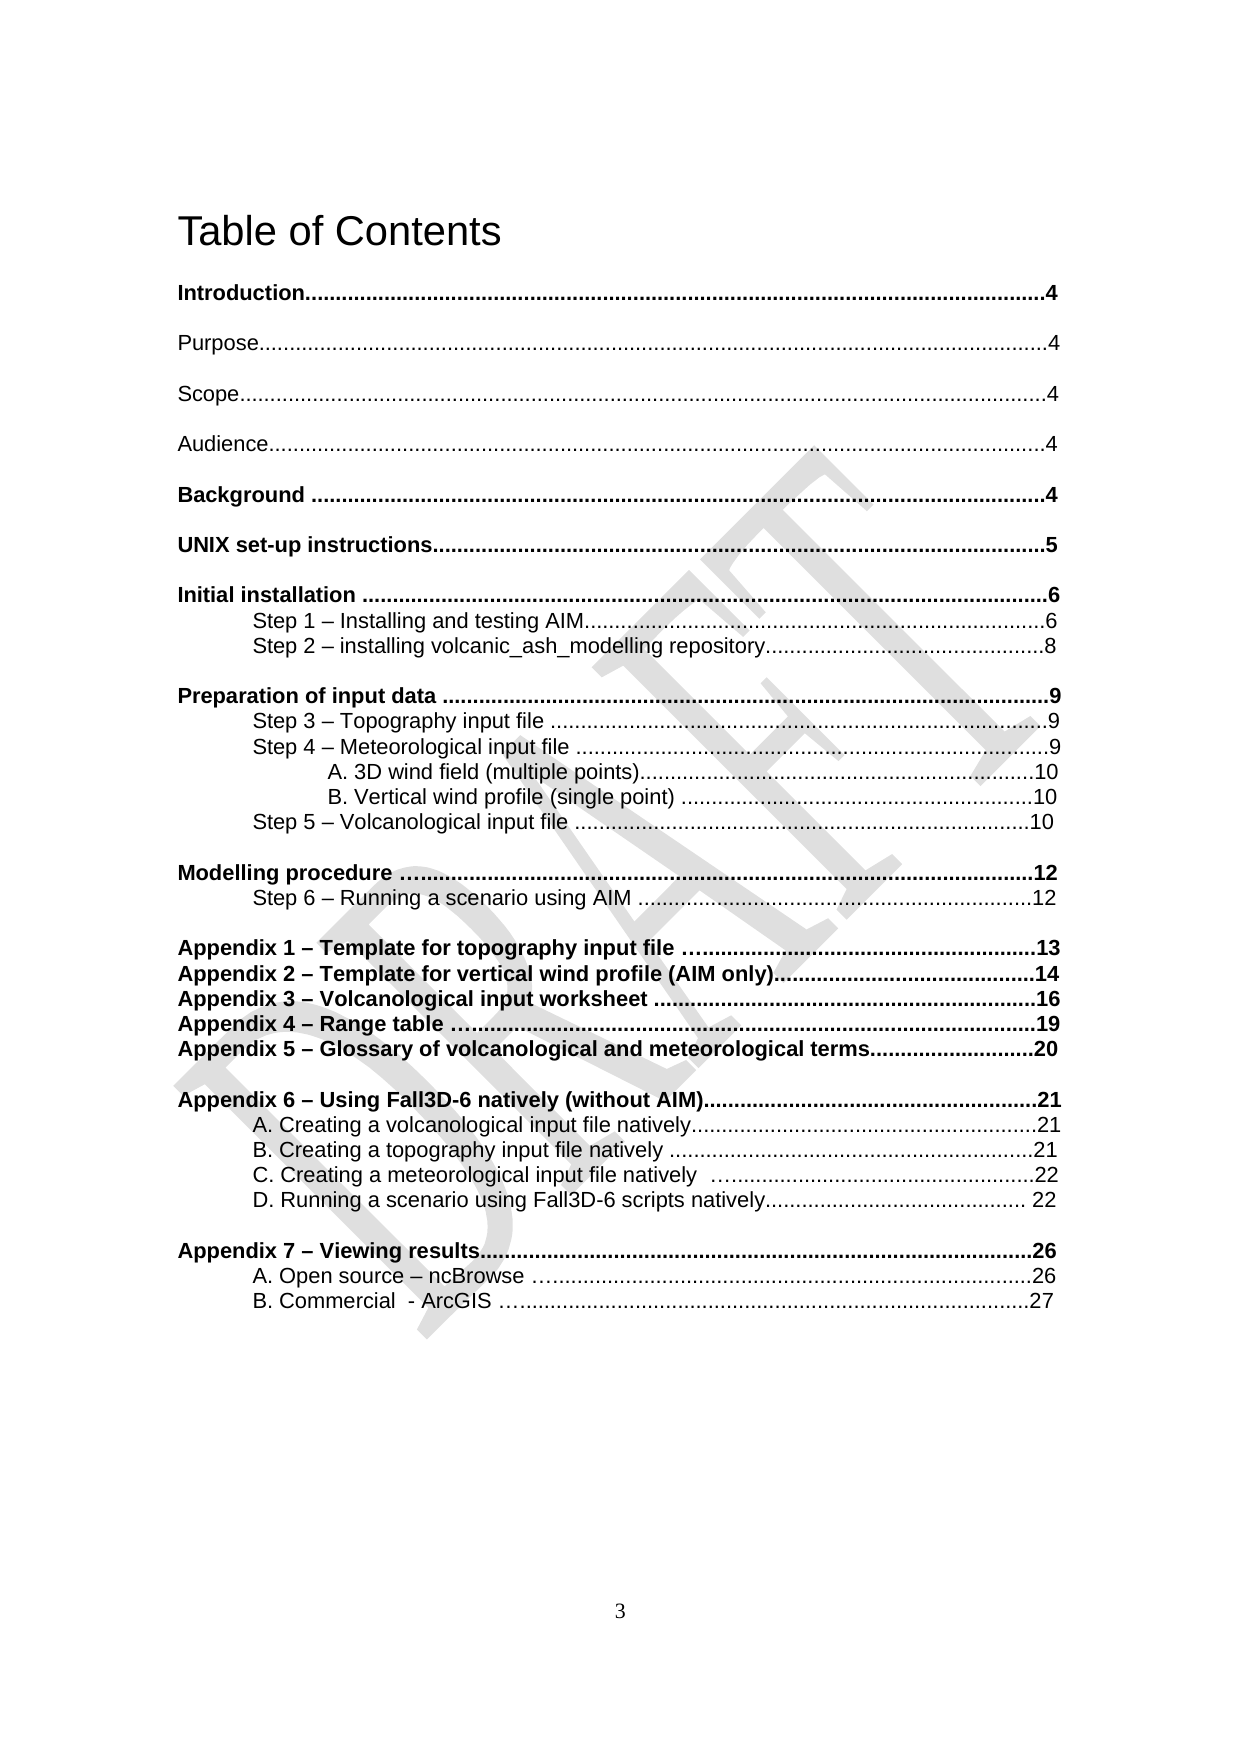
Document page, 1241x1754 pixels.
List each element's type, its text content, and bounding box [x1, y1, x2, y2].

text Appendix 1 – Template for topography input file ….......................................................13 [513, 935, 644, 961]
text Introduction..........................................................................................................................4 [177, 280, 1063, 305]
text Initial installation .................................................................................................................6 [177, 582, 675, 608]
text UNIX set-up instructions.....................................................................................................5 [806, 532, 1063, 557]
text Preparation of input data ....................................................................................................9 [774, 683, 942, 708]
text B. Vertical wind profile (single point) ..........................................................10 [781, 784, 1063, 809]
text Modelling procedure ….....................................................................................................12 [706, 860, 841, 885]
text Step 1 – Installing and testing AIM............................................................................6 [882, 608, 1063, 633]
text Step 2 – installing volcanic_ash_modelling repository..............................................8 [907, 633, 1063, 658]
text D. Running a scenario using Fall3D-6 scripts natively........................................... 22 [506, 1187, 1063, 1213]
text Step 3 – Topography input file ..................................................................................9 [177, 708, 690, 734]
text Appendix 4 – Range table ….............................................................................................19 [550, 1011, 695, 1036]
text Appendix 2 – Template for vertical wind profile (AIM only)...........................................14 [177, 961, 391, 986]
text B. Creating a topography input file natively ............................................................21 [606, 1137, 1063, 1162]
text Appendix 5 – Glossary of volcanological and meteorological terms...........................20 [601, 1036, 697, 1061]
text Step 5 – Volcanological input file ...........................................................................10 [631, 809, 790, 834]
text D. Running a scenario using Fall3D-6 scripts natively........................................... 22 [177, 1187, 332, 1213]
text A. 3D wind field (multiple points).................................................................10 [557, 759, 740, 784]
text Step 4 – Meteorological input file ..............................................................................9 [825, 734, 985, 759]
text C. Creating a meteorological input file natively …..................................................22 [177, 1162, 306, 1187]
text Preparation of input data ....................................................................................................9 [957, 683, 1063, 708]
text Step 6 – Running a scenario using AIM .................................................................12 [858, 885, 1063, 910]
text B. Creating a topography input file natively ............................................................21 [296, 1137, 459, 1162]
text Appendix 2 – Template for vertical wind profile (AIM only)...........................................14 [663, 961, 1063, 986]
text B. Commercial - ArcGIS …....................................................................................27 [455, 1288, 1063, 1313]
text Appendix 5 – Glossary of volcanological and meteorological terms...........................20 [707, 1036, 1063, 1061]
text A. 3D wind field (multiple points).................................................................10 [177, 759, 522, 784]
text Step 4 – Meteorological input file ..............................................................................9 [177, 734, 715, 759]
text Step 5 – Volcanological input file ...........................................................................10 [806, 809, 1063, 834]
text B. Vertical wind profile (single point) ..........................................................10 [177, 784, 539, 809]
subtitle Table of Contents [177, 207, 1063, 255]
text Appendix 7 – Viewing results...........................................................................................26 [177, 1238, 382, 1263]
text A. Open source – ncBrowse …...............................................................................26 [177, 1263, 407, 1288]
text Step 6 – Running a scenario using AIM .................................................................12 [177, 885, 373, 910]
text Step 6 – Running a scenario using AIM .................................................................12 [465, 885, 609, 910]
text Background .........................................................................................................................4 [852, 482, 1063, 507]
text Step 2 – installing volcanic_ash_modelling repository..............................................8 [177, 633, 624, 658]
text Appendix 6 – Using Fall3D-6 natively (without AIM).......................................................21 [246, 1087, 416, 1112]
text Audience................................................................................................................................4 [177, 406, 1063, 456]
text Background .........................................................................................................................4 [177, 482, 776, 507]
text Step 6 – Running a scenario using AIM .................................................................12 [743, 885, 846, 910]
text Step 5 – Volcanological input file ...........................................................................10 [177, 809, 556, 834]
text C. Creating a meteorological input file natively …..................................................22 [321, 1162, 475, 1187]
text B. Commercial - ArcGIS …....................................................................................27 [177, 1288, 427, 1313]
text Step 1 – Installing and testing AIM............................................................................6 [729, 608, 867, 633]
text Modelling procedure ….....................................................................................................12 [177, 860, 591, 885]
text C. Creating a meteorological input file natively …..................................................22 [581, 1162, 1063, 1187]
text Appendix 4 – Range table ….............................................................................................19 [336, 1011, 441, 1036]
text B. Creating a topography input file natively ............................................................21 [477, 1137, 567, 1162]
text A. Creating a volcanological input file natively.........................................................21 [558, 1112, 1063, 1137]
text Step 3 – Topography input file ..................................................................................9 [799, 708, 968, 734]
text Appendix 1 – Template for topography input file ….......................................................13 [381, 935, 497, 961]
text Appendix 3 – Volcanological input worksheet ...............................................................16 [531, 986, 678, 1011]
text Appendix 5 – Glossary of volcanological and meteorological terms...........................20 [234, 1036, 358, 1061]
text Appendix 3 – Volcanological input worksheet ...............................................................16 [681, 986, 1063, 1011]
text A. 3D wind field (multiple points).................................................................10 [768, 759, 979, 784]
text Modelling procedure ….....................................................................................................12 [883, 860, 1063, 885]
text Appendix 3 – Volcanological input worksheet ...............................................................16 [177, 986, 416, 1011]
text Purpose..................................................................................................................................4 [177, 305, 1063, 356]
text B. Creating a topography input file natively ............................................................21 [177, 1137, 281, 1162]
text A. Creating a volcanological input file natively.........................................................21 [271, 1112, 439, 1137]
text A. Open source – ncBrowse …...............................................................................26 [481, 1263, 1063, 1288]
text B. Vertical wind profile (single point) ..........................................................10 [594, 784, 765, 809]
text D. Running a scenario using Fall3D-6 scripts natively........................................... 22 [346, 1187, 485, 1213]
text UNIX set-up instructions.....................................................................................................5 [177, 532, 726, 557]
text Appendix 7 – Viewing results...........................................................................................26 [503, 1238, 1063, 1263]
text Preparation of input data ....................................................................................................9 [177, 683, 664, 708]
text Scope.....................................................................................................................................4 [177, 356, 1063, 406]
text Appendix 2 – Template for vertical wind profile (AIM only)...........................................14 [527, 961, 661, 986]
text Appendix 5 – Glossary of volcanological and meteorological terms...........................20 [377, 1036, 466, 1061]
text Appendix 1 – Template for topography input file ….......................................................13 [649, 935, 785, 961]
text Appendix 1 – Template for topography input file ….......................................................13 [177, 935, 366, 961]
text Step 2 – installing volcanic_ash_modelling repository..............................................8 [649, 633, 892, 658]
text Appendix 1 – Template for topography input file ….......................................................13 [807, 935, 1063, 961]
text Appendix 2 – Template for vertical wind profile (AIM only)...........................................14 [407, 961, 507, 986]
text Appendix 4 – Range table ….............................................................................................19 [698, 1011, 1063, 1036]
text Initial installation .................................................................................................................6 [856, 582, 1063, 608]
text Step 1 – Installing and testing AIM............................................................................6 [177, 608, 649, 633]
text Appendix 6 – Using Fall3D-6 natively (without AIM).......................................................21 [533, 1087, 1063, 1112]
